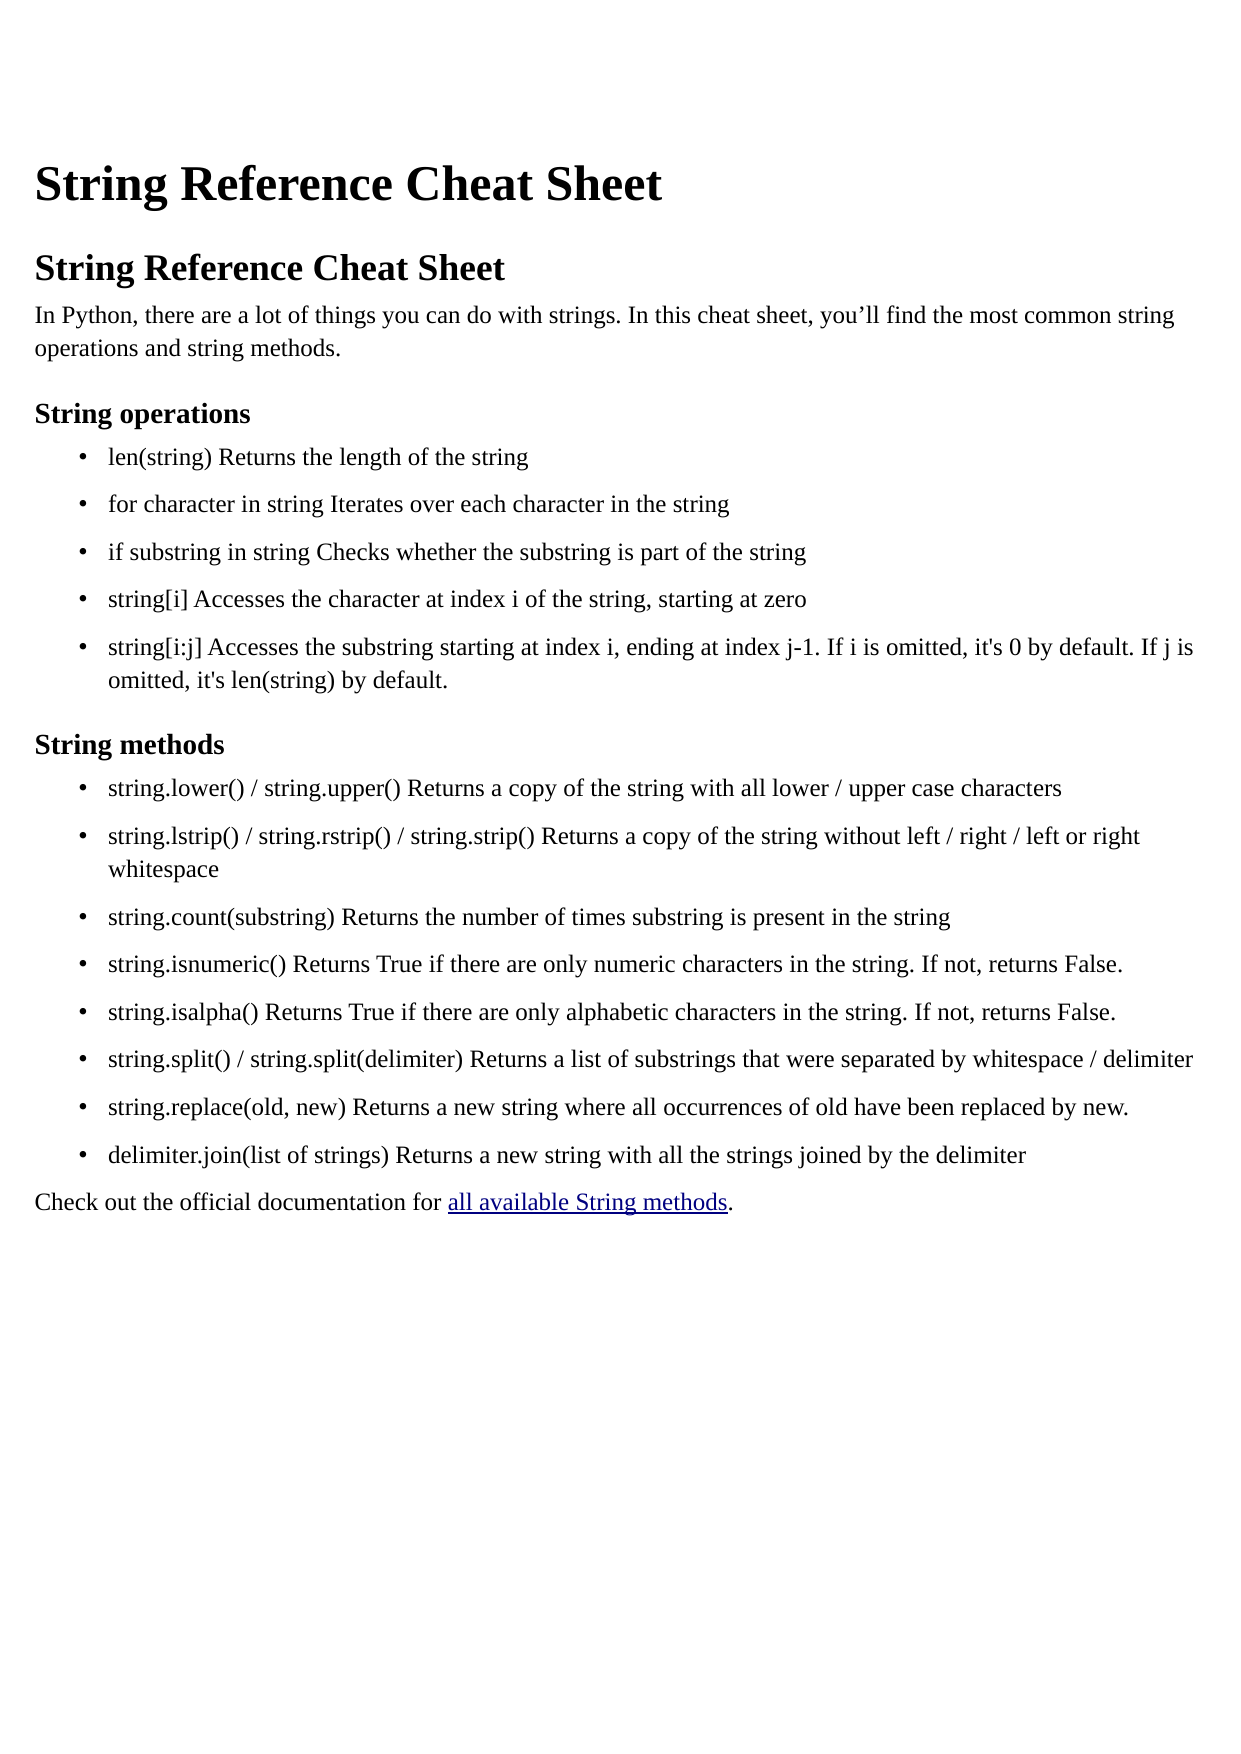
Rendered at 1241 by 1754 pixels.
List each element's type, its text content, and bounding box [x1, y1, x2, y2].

list if substring in string Checks whether the substring is part of the string [78, 537, 1209, 566]
list string.lower() / string.upper() Returns a copy of the string with all lower / upper case characters [78, 773, 1209, 802]
list len(string) Returns the length of the string [78, 442, 1209, 471]
subtitle String Reference Cheat Sheet [34, 245, 1209, 288]
subtitle String Reference Cheat Sheet [34, 154, 1209, 212]
subtitle String methods [34, 727, 1209, 761]
list string[i:j] Accesses the substring starting at index i, ending at index j-1. If i is omitted, it's 0 by default. If j is omitted, it's len(string) by default. [78, 632, 1209, 694]
subtitle String operations [34, 396, 1209, 429]
list string.count(substring) Returns the number of times substring is present in the string [78, 902, 1209, 930]
list string.replace(old, new) Returns a new string where all occurrences of old have been replaced by new. [78, 1092, 1209, 1121]
list delimiter.join(list of strings) Returns a new string with all the strings joined by the delimiter [78, 1140, 1209, 1168]
list string.isalpha() Returns True if there are only alphabetic characters in the string. If not, returns False. [78, 997, 1209, 1026]
list string[i] Accesses the character at index i of the string, starting at zero [78, 584, 1209, 613]
list for character in string Iterates over each character in the string [78, 489, 1209, 518]
list string.split() / string.split(delimiter) Returns a list of substrings that were separated by whitespace / delimiter [78, 1044, 1209, 1073]
list string.isnumeric() Returns True if there are only numeric characters in the string. If not, returns False. [78, 949, 1209, 978]
list string.lstrip() / string.rstrip() / string.strip() Returns a copy of the string without left / right / left or right whitespace [78, 821, 1209, 883]
text Check out the official documentation for all available String methods. [34, 1187, 1209, 1216]
text In Python, there are a lot of things you can do with strings. In this cheat sheet, you’ll find the most common string operations and string methods. [34, 301, 1209, 362]
